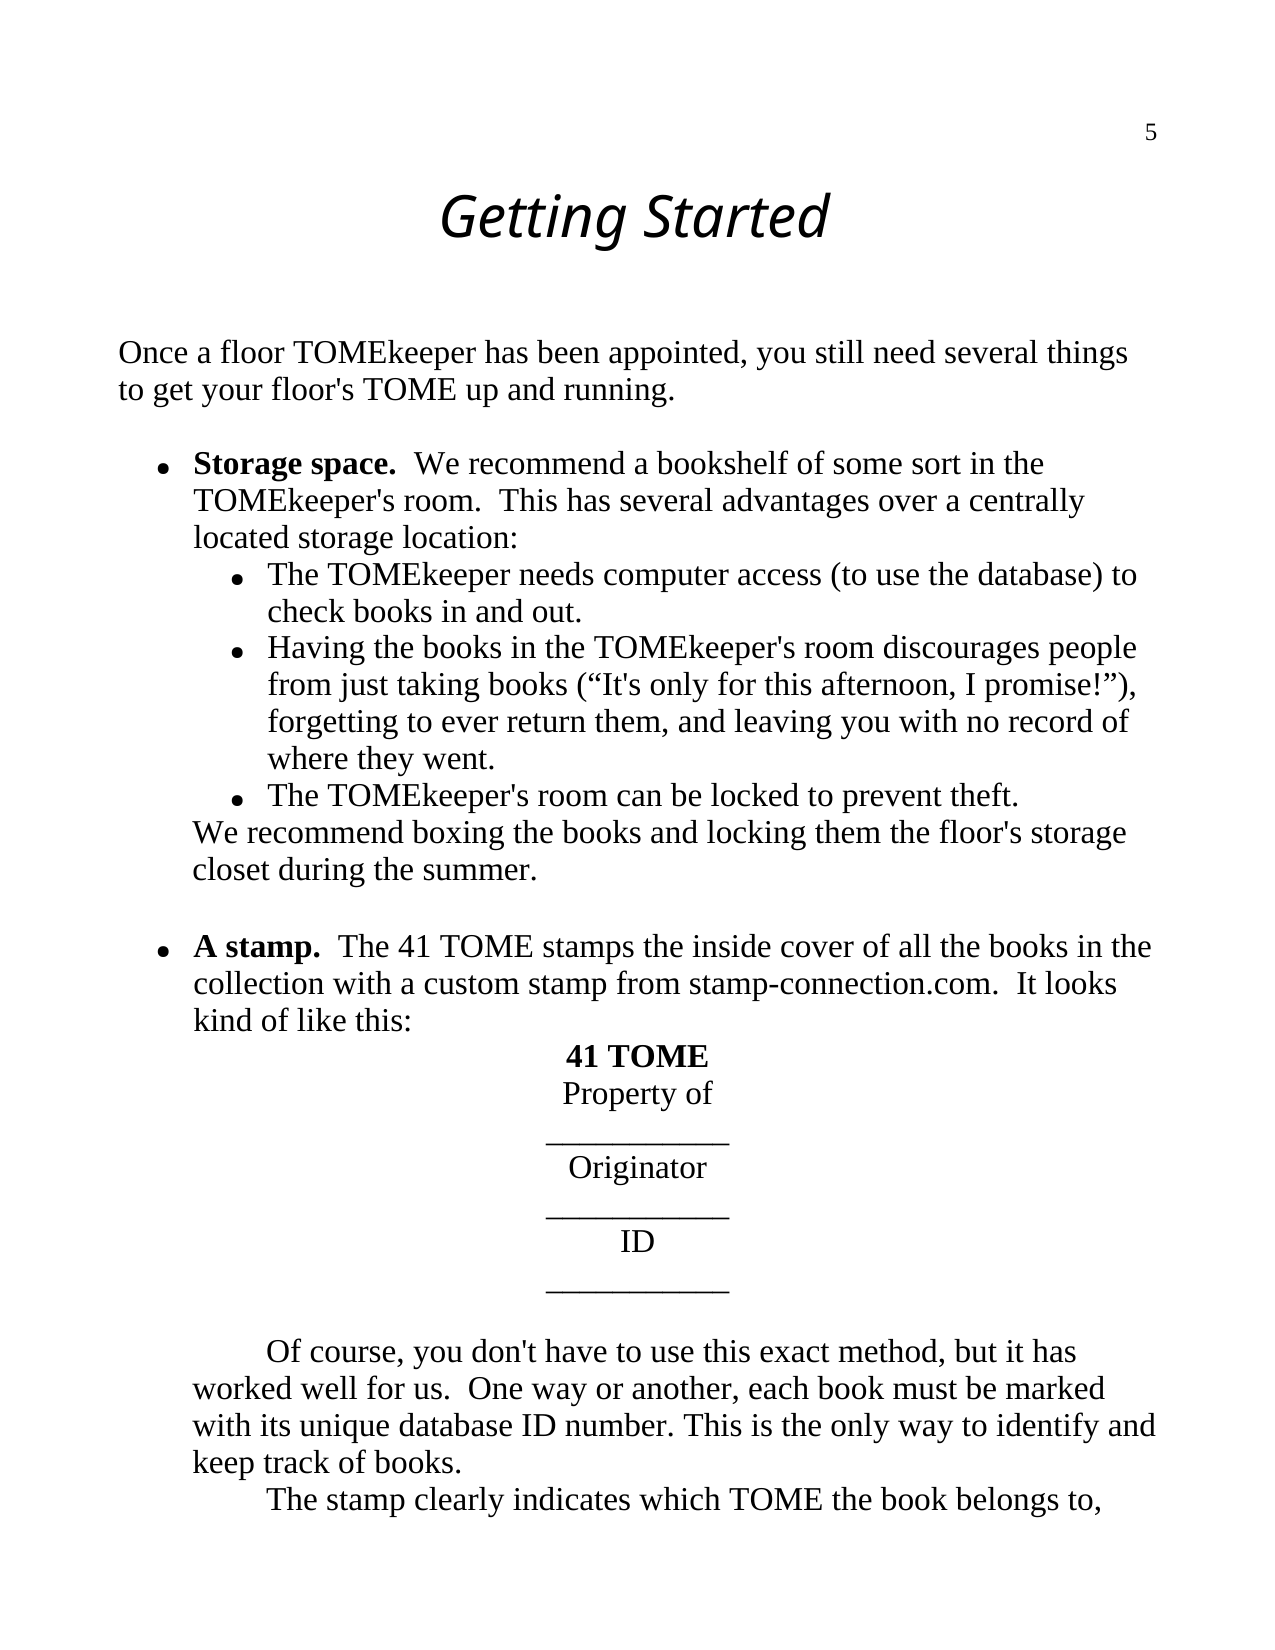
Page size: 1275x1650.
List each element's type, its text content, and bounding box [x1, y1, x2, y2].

text ___________ [118, 1186, 1157, 1223]
text Getting Started [118, 175, 1157, 255]
text ___________ [118, 1112, 1157, 1149]
text Of course, you don't have to use this exact method, but it has worked well for us. One way or another, each book must be marked with its unique database ID number. This is the only way to identify and keep track of books. [192, 1333, 1157, 1481]
text Once a floor TOMEkeeper has been appointed, you still need several things to get your floor's TOME up and running. [118, 334, 1157, 408]
text 41 TOME [118, 1038, 1157, 1075]
text ___________ [118, 1259, 1157, 1296]
list A stamp. The 41 TOME stamps the inside cover of all the books in the collection with a custom stamp from stamp-connection.com. It looks kind of like this: [156, 928, 1157, 1038]
text Originator [118, 1149, 1157, 1186]
text ID [118, 1223, 1157, 1259]
list Storage space. We recommend a bookshelf of some sort in the TOMEkeeper's room. This has several advantages over a centrally located storage location: [156, 445, 1157, 556]
text The stamp clearly indicates which TOME the book belongs to, [192, 1481, 1157, 1518]
list The TOMEkeeper needs computer access (to use the database) to check books in and out. [229, 556, 1157, 629]
list The TOMEkeeper's room can be locked to prevent theft. [229, 777, 1157, 814]
text We recommend boxing the books and locking them the floor's storage closet during the summer. [192, 814, 1157, 887]
list Having the books in the TOMEkeeper's room discourages people from just taking books (“It's only for this afternoon, I promise!”), forgetting to ever return them, and leaving you with no record of where they went. [229, 629, 1157, 777]
text Property of [118, 1075, 1157, 1112]
